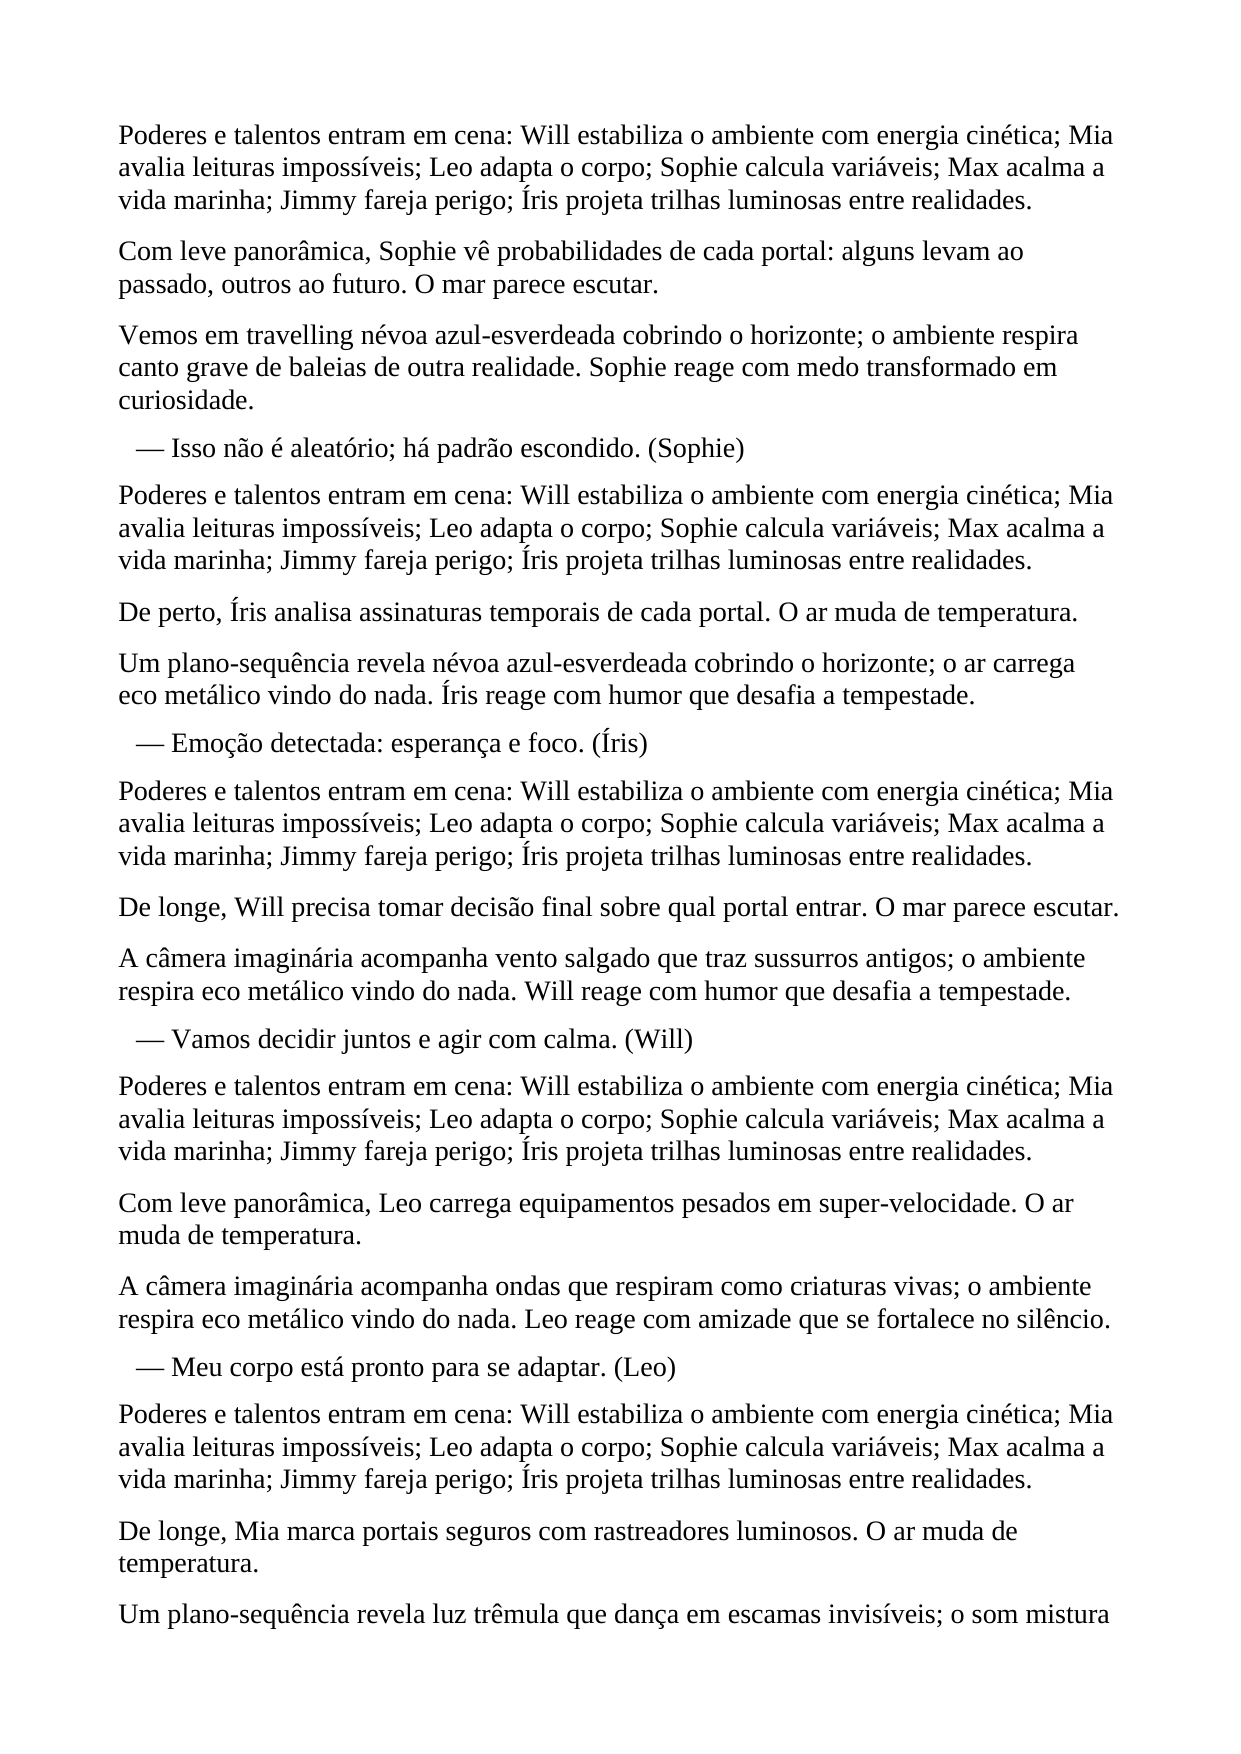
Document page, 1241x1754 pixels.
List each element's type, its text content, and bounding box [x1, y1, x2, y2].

text Com leve panorâmica, Sophie vê probabilidades de cada portal: alguns levam ao passado, outros ao futuro. O mar parece escutar. [118, 234, 1122, 299]
text A câmera imaginária acompanha vento salgado que traz sussurros antigos; o ambiente respira eco metálico vindo do nada. Will reage com humor que desafia a tempestade. [118, 941, 1122, 1006]
text De longe, Will precisa tomar decisão final sobre qual portal entrar. O mar parece escutar. [118, 890, 1122, 922]
text Poderes e talentos entram em cena: Will estabiliza o ambiente com energia cinética; Mia avalia leituras impossíveis; Leo adapta o corpo; Sophie calcula variáveis; Max acalma a vida marinha; Jimmy fareja perigo; Íris projeta trilhas luminosas entre realidades. [118, 118, 1122, 215]
text A câmera imaginária acompanha ondas que respiram como criaturas vivas; o ambiente respira eco metálico vindo do nada. Leo reage com amizade que se fortalece no silêncio. [118, 1269, 1122, 1334]
text — Isso não é aleatório; há padrão escondido. (Sophie) [118, 431, 1122, 463]
text Com leve panorâmica, Leo carrega equipamentos pesados em super-velocidade. O ar muda de temperatura. [118, 1186, 1122, 1250]
text Poderes e talentos entram em cena: Will estabiliza o ambiente com energia cinética; Mia avalia leituras impossíveis; Leo adapta o corpo; Sophie calcula variáveis; Max acalma a vida marinha; Jimmy fareja perigo; Íris projeta trilhas luminosas entre realidades. [118, 1397, 1122, 1494]
text — Emoção detectada: esperança e foco. (Íris) [118, 726, 1122, 758]
text — Meu corpo está pronto para se adaptar. (Leo) [118, 1349, 1122, 1382]
text Um plano-sequência revela névoa azul-esverdeada cobrindo o horizonte; o ar carrega eco metálico vindo do nada. Íris reage com humor que desafia a tempestade. [118, 646, 1122, 711]
text Poderes e talentos entram em cena: Will estabiliza o ambiente com energia cinética; Mia avalia leituras impossíveis; Leo adapta o corpo; Sophie calcula variáveis; Max acalma a vida marinha; Jimmy fareja perigo; Íris projeta trilhas luminosas entre realidades. [118, 1069, 1122, 1167]
text Um plano-sequência revela luz trêmula que dança em escamas invisíveis; o som mistura [118, 1597, 1122, 1630]
text Poderes e talentos entram em cena: Will estabiliza o ambiente com energia cinética; Mia avalia leituras impossíveis; Leo adapta o corpo; Sophie calcula variáveis; Max acalma a vida marinha; Jimmy fareja perigo; Íris projeta trilhas luminosas entre realidades. [118, 774, 1122, 871]
text — Vamos decidir juntos e agir com calma. (Will) [118, 1022, 1122, 1054]
text Poderes e talentos entram em cena: Will estabiliza o ambiente com energia cinética; Mia avalia leituras impossíveis; Leo adapta o corpo; Sophie calcula variáveis; Max acalma a vida marinha; Jimmy fareja perigo; Íris projeta trilhas luminosas entre realidades. [118, 478, 1122, 576]
text De perto, Íris analisa assinaturas temporais de cada portal. O ar muda de temperatura. [118, 594, 1122, 627]
text De longe, Mia marca portais seguros com rastreadores luminosos. O ar muda de temperatura. [118, 1513, 1122, 1578]
text Vemos em travelling névoa azul-esverdeada cobrindo o horizonte; o ambiente respira canto grave de baleias de outra realidade. Sophie reage com medo transformado em curiosidade. [118, 318, 1122, 415]
